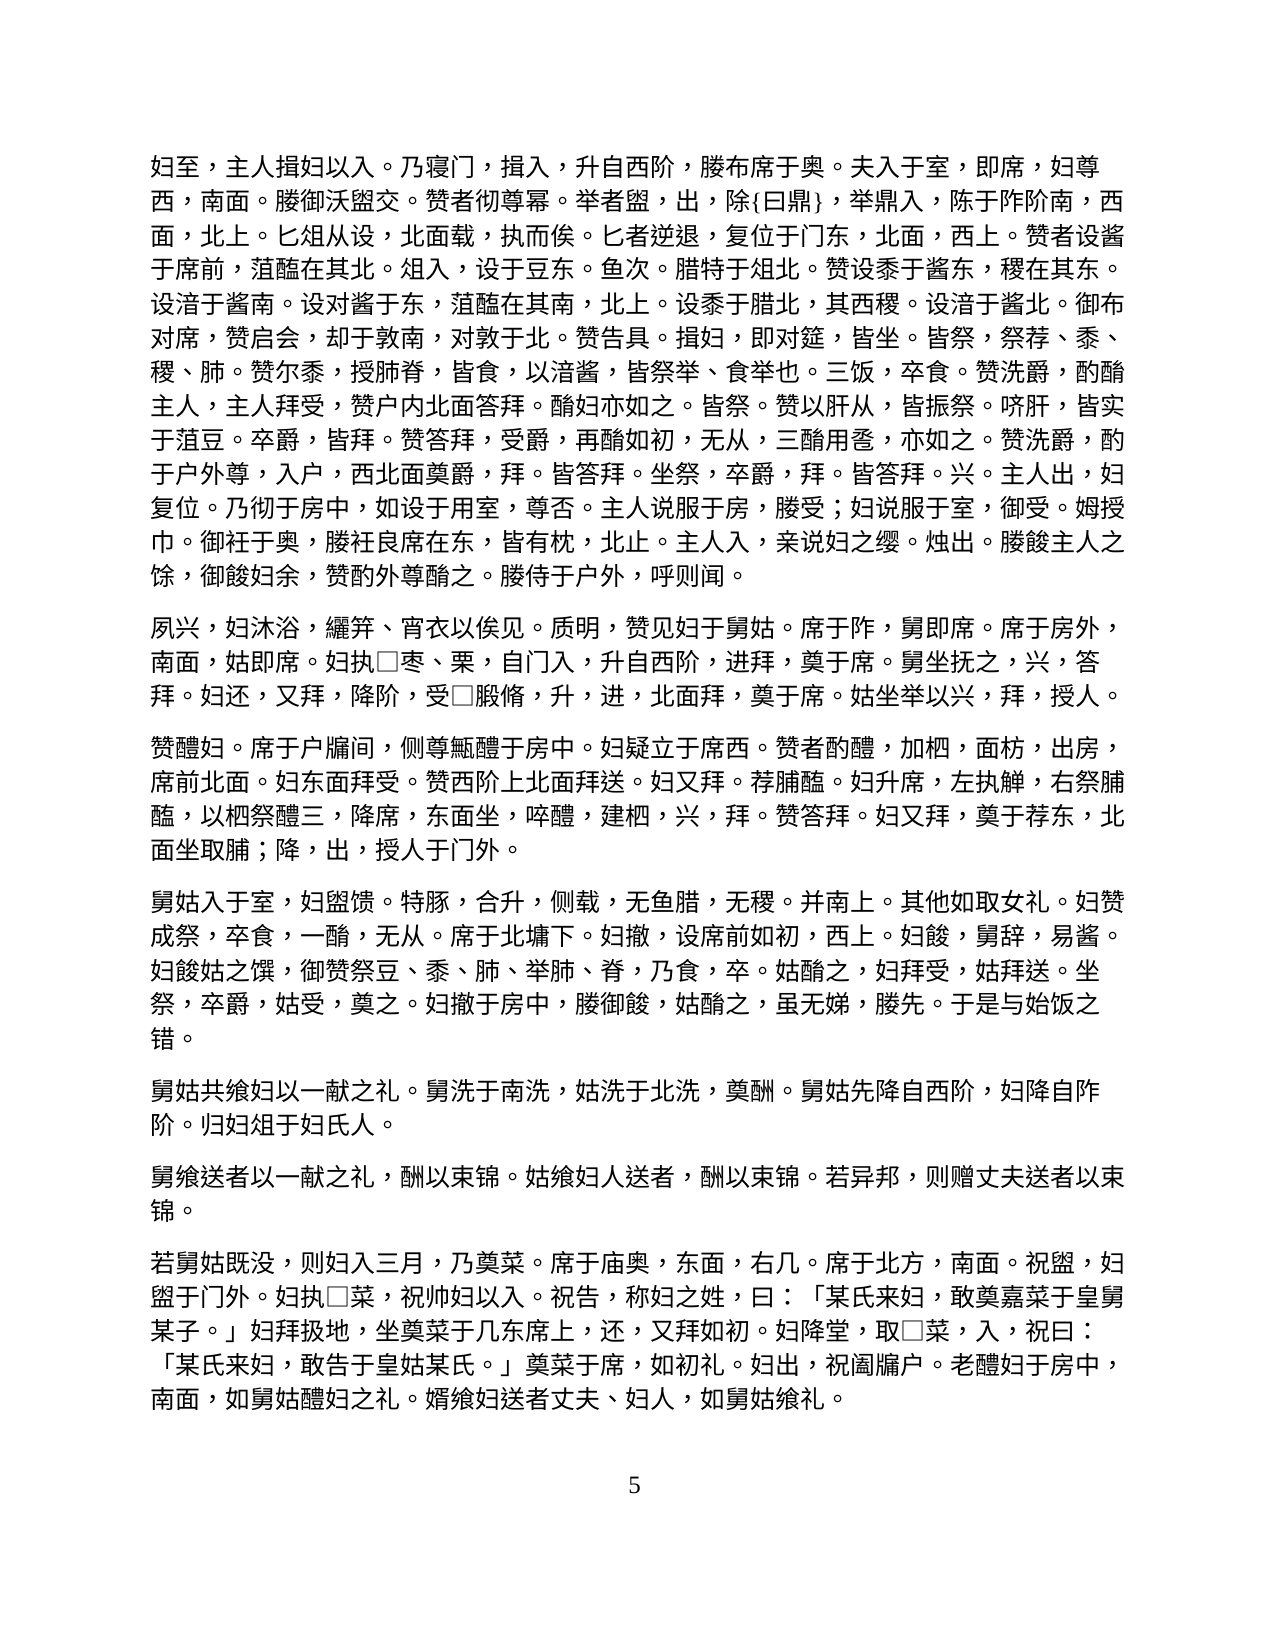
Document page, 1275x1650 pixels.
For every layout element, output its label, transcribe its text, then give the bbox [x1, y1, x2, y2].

text 赞醴妇。席于户牖间，侧尊甒醴于房中。妇疑立于席西。赞者酌醴，加柶，面枋，出房，席前北面。妇东面拜受。赞西阶上北面拜送。妇又拜。荐脯醢。妇升席，左执觯，右祭脯醢，以柶祭醴三，降席，东面坐，啐醴，建柶，兴，拜。赞答拜。妇又拜，奠于荐东，北面坐取脯；降，出，授人于门外。 [150, 731, 1125, 867]
text 舅姑共飨妇以一献之礼。舅洗于南洗，姑洗于北洗，奠酬。舅姑先降自西阶，妇降自阼阶。归妇俎于妇氏人。 [150, 1073, 1125, 1141]
text 若舅姑既没，则妇入三月，乃奠菜。席于庙奥，东面，右几。席于北方，南面。祝盥，妇盥于门外。妇执□菜，祝帅妇以入。祝告，称妇之姓，曰：「某氏来妇，敢奠嘉菜于皇舅某子。」妇拜扱地，坐奠菜于几东席上，还，又拜如初。妇降堂，取□菜，入，祝曰：「某氏来妇，敢告于皇姑某氏。」奠菜于席，如初礼。妇出，祝阖牖户。老醴妇于房中，南面，如舅姑醴妇之礼。婿飨妇送者丈夫、妇人，如舅姑飨礼。 [150, 1245, 1125, 1416]
text 妇至，主人揖妇以入。乃寝门，揖入，升自西阶，媵布席于奥。夫入于室，即席，妇尊西，南面。媵御沃盥交。赞者彻尊幂。举者盥，出，除{曰鼎}，举鼎入，陈于阼阶南，西面，北上。匕俎从设，北面载，执而俟。匕者逆退，复位于门东，北面，西上。赞者设酱于席前，菹醢在其北。俎入，设于豆东。鱼次。腊特于俎北。赞设黍于酱东，稷在其东。设湆于酱南。设对酱于东，菹醢在其南，北上。设黍于腊北，其西稷。设湆于酱北。御布对席，赞启会，却于敦南，对敦于北。赞告具。揖妇，即对筵，皆坐。皆祭，祭荐、黍、稷、肺。赞尔黍，授肺脊，皆食，以湆酱，皆祭举、食举也。三饭，卒食。赞洗爵，酌酳主人，主人拜受，赞户内北面答拜。酳妇亦如之。皆祭。赞以肝从，皆振祭。哜肝，皆实于菹豆。卒爵，皆拜。赞答拜，受爵，再酳如初，无从，三酳用卺，亦如之。赞洗爵，酌于户外尊，入户，西北面奠爵，拜。皆答拜。坐祭，卒爵，拜。皆答拜。兴。主人出，妇复位。乃彻于房中，如设于用室，尊否。主人说服于房，媵受；妇说服于室，御受。姆授巾。御衽于奥，媵衽良席在东，皆有枕，北止。主人入，亲说妇之缨。烛出。媵餕主人之馀，御餕妇余，赞酌外尊酳之。媵侍于户外，呼则闻。 [150, 150, 1125, 593]
text 舅飨送者以一献之礼，酬以束锦。姑飨妇人送者，酬以束锦。若异邦，则赠丈夫送者以束锦。 [150, 1159, 1125, 1227]
text 夙兴，妇沐浴，纚笄、宵衣以俟见。质明，赞见妇于舅姑。席于阼，舅即席。席于房外，南面，姑即席。妇执□枣、栗，自门入，升自西阶，进拜，奠于席。舅坐抚之，兴，答拜。妇还，又拜，降阶，受□腶脩，升，进，北面拜，奠于席。姑坐举以兴，拜，授人。 [150, 611, 1125, 713]
text 舅姑入于室，妇盥馈。特豚，合升，侧载，无鱼腊，无稷。并南上。其他如取女礼。妇赞成祭，卒食，一酳，无从。席于北墉下。妇撤，设席前如初，西上。妇餕，舅辞，易酱。妇餕姑之馔，御赞祭豆、黍、肺、举肺、脊，乃食，卒。姑酳之，妇拜受，姑拜送。坐祭，卒爵，姑受，奠之。妇撤于房中，媵御餕，姑酳之，虽无娣，媵先。于是与始饭之错。 [150, 885, 1125, 1055]
